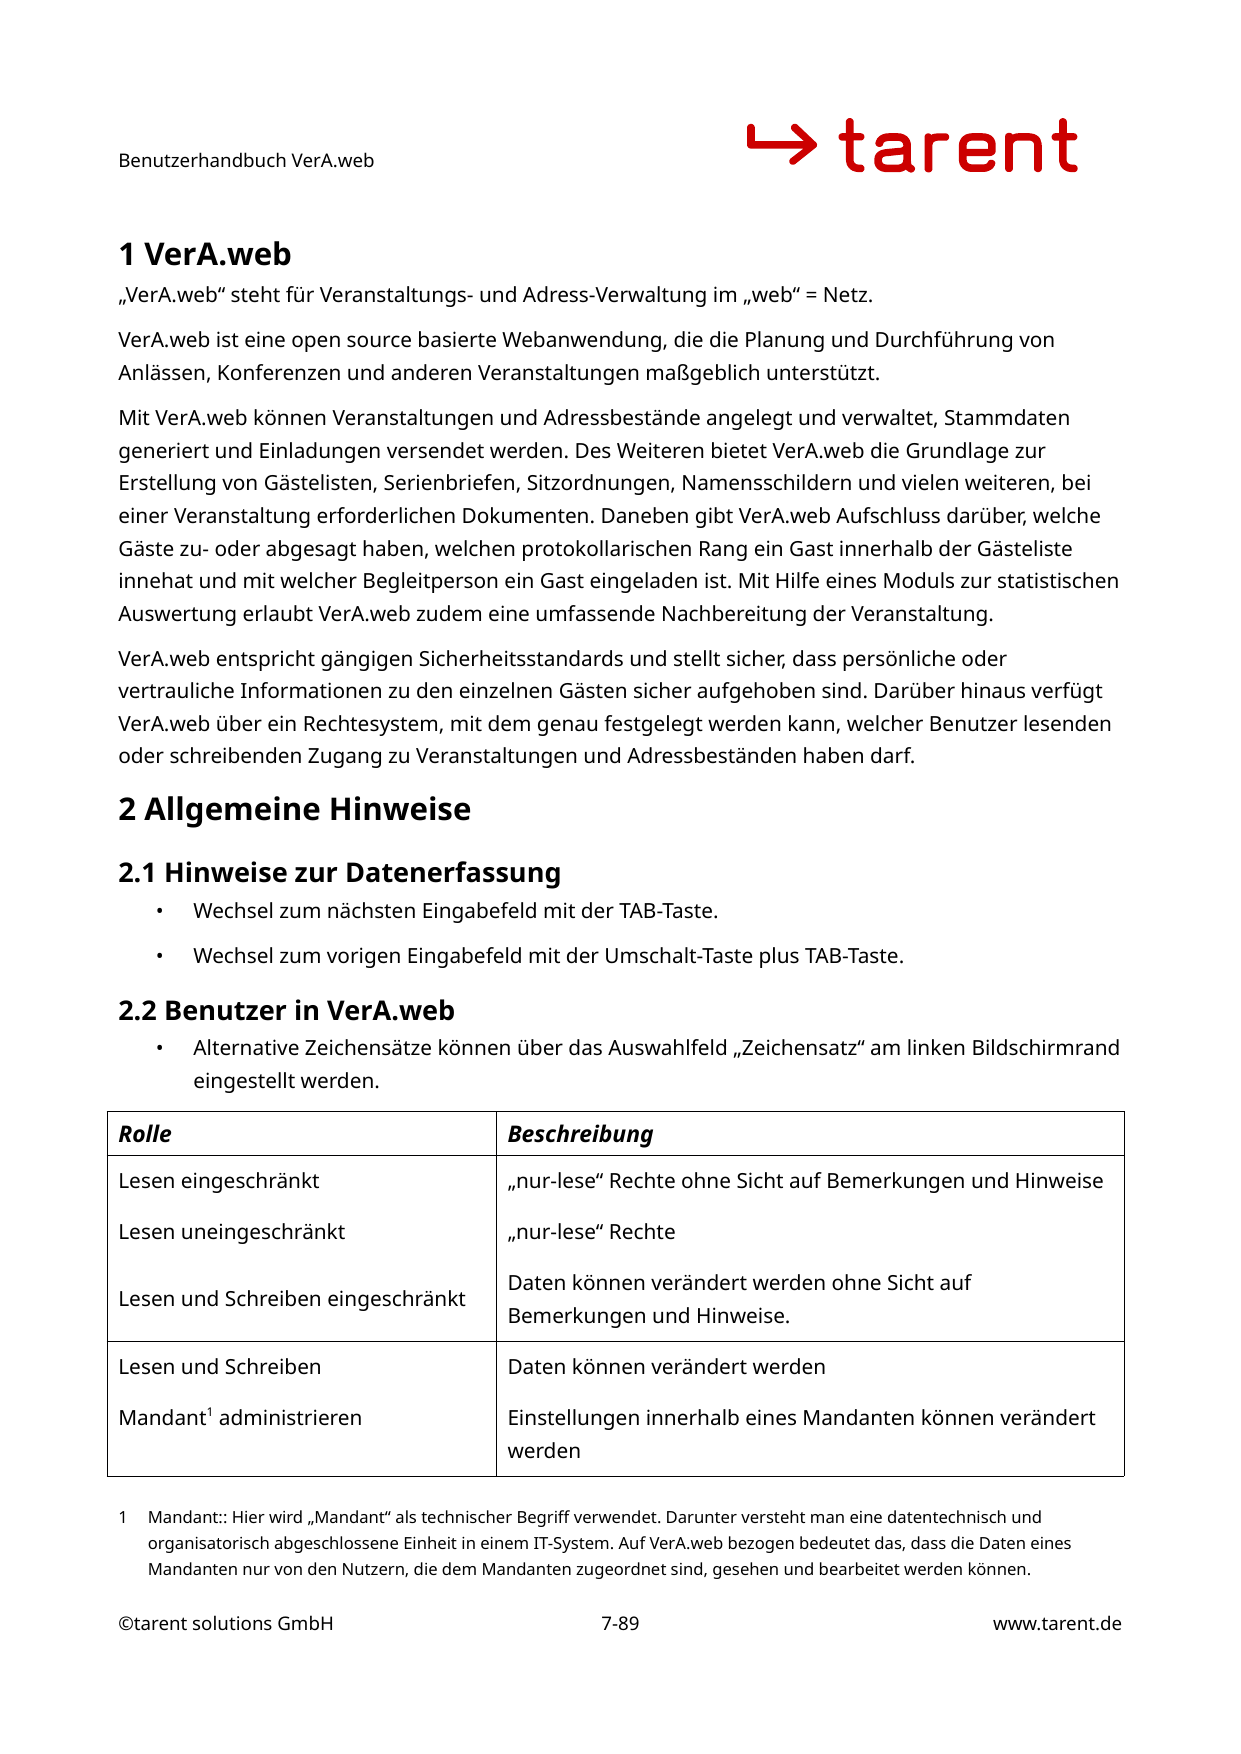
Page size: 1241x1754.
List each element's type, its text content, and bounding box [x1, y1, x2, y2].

table_cell „nur-lese“ Rechte ohne Sicht auf Bemerkungen und Hinweise [497, 1156, 1124, 1206]
table_cell Lesen und Schreiben [108, 1342, 496, 1392]
list Alternative Zeichensätze können über das Auswahlfeld „Zeichensatz“ am linken Bildschirmrand eingestellt werden. [156, 1033, 1122, 1094]
list Wechsel zum vorigen Eingabefeld mit der Umschalt-Taste plus TAB-Taste. [156, 941, 1122, 969]
table_header Beschreibung [497, 1112, 1124, 1155]
list Wechsel zum nächsten Eingabefeld mit der TAB-Taste. [156, 896, 1122, 924]
table_cell Lesen uneingeschränkt [108, 1206, 496, 1257]
subtitle VerA.web [118, 232, 1122, 274]
table_header Rolle [108, 1112, 496, 1155]
subtitle Hinweise zur Datenerfassung [118, 853, 1122, 890]
table_cell Lesen eingeschränkt [108, 1156, 496, 1206]
subtitle Benutzer in VerA.web [118, 991, 1122, 1028]
table_cell Einstellungen innerhalb eines Mandanten können verändert werden [497, 1392, 1124, 1476]
text VerA.web entspricht gängigen Sicherheitsstandards und stellt sicher, dass persönliche oder vertrauliche Informationen zu den einzelnen Gästen sicher aufgehoben sind. Darüber hinaus verfügt VerA.web über ein Rechtesystem, mit dem genau festgelegt werden kann, welcher Benutzer lesenden oder schreibenden Zugang zu Veranstaltungen und Adressbeständen haben darf. [118, 644, 1122, 770]
table_cell Lesen und Schreiben eingeschränkt [108, 1257, 496, 1341]
text VerA.web ist eine open source basierte Webanwendung, die die Planung und Durchführung von Anlässen, Konferenzen und anderen Veranstaltungen maßgeblich unterstützt. [118, 326, 1122, 387]
text „VerA.web“ steht für Veranstaltungs- und Adress-Verwaltung im „web“ = Netz. [118, 281, 1122, 309]
table_cell „nur-lese“ Rechte [497, 1206, 1124, 1257]
table_cell Daten können verändert werden ohne Sicht auf Bemerkungen und Hinweise. [497, 1257, 1124, 1341]
text Mit VerA.web können Veranstaltungen und Adressbestände angelegt und verwaltet, Stammdaten generiert und Einladungen versendet werden. Des Weiteren bietet VerA.web die Grundlage zur Erstellung von Gästelisten, Serienbriefen, Sitzordnungen, Namensschildern und vielen weiteren, bei einer Veranstaltung erforderlichen Dokumenten. Daneben gibt VerA.web Aufschluss darüber, welche Gäste zu- oder abgesagt haben, welchen protokollarischen Rang ein Gast innerhalb der Gästeliste innehat und mit welcher Begleitperson ein Gast eingeladen ist. Mit Hilfe eines Moduls zur statistischen Auswertung erlaubt VerA.web zudem eine umfassende Nachbereitung der Veranstaltung. [118, 403, 1122, 627]
subtitle Allgemeine Hinweise [118, 787, 1122, 829]
table_cell Daten können verändert werden [497, 1342, 1124, 1392]
table_cell Mandant administrieren [108, 1392, 496, 1476]
